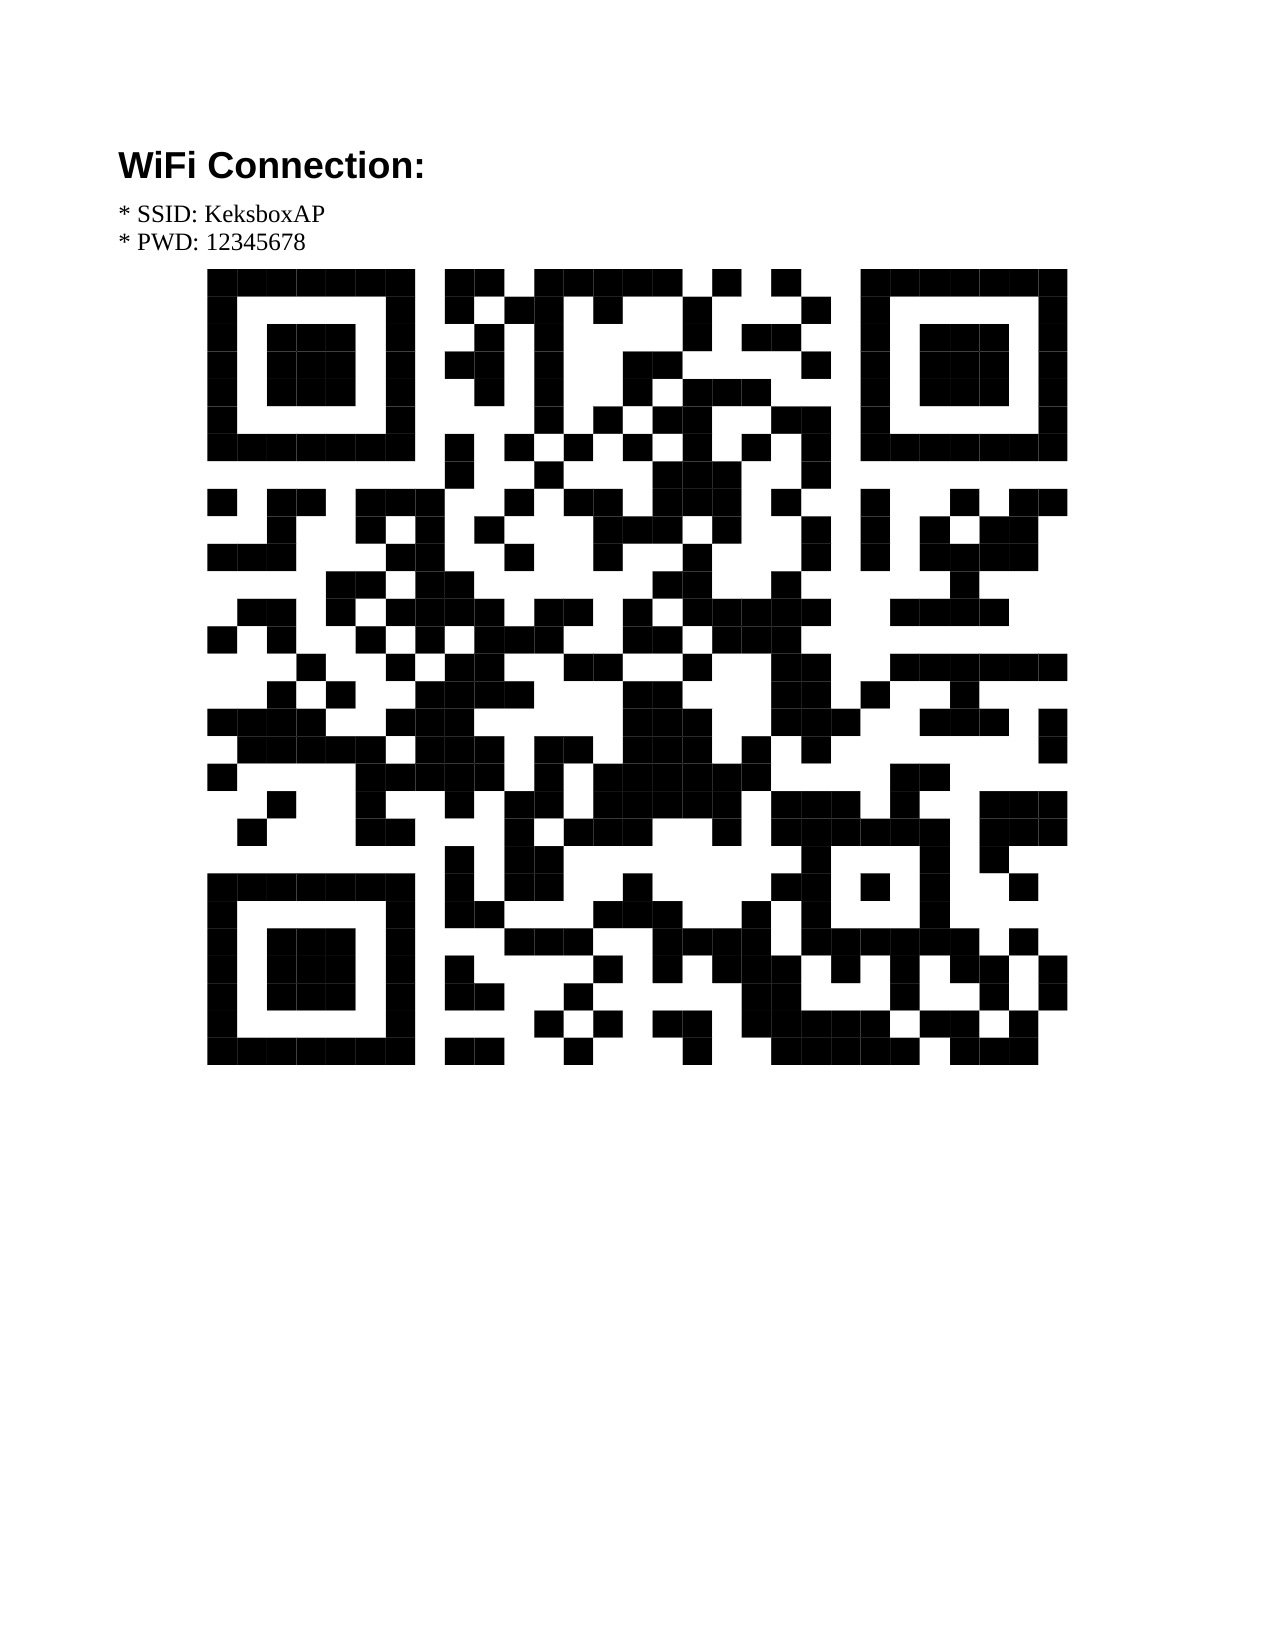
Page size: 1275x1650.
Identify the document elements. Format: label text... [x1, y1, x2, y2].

text * PWD: 12345678 [118, 227, 1157, 256]
picture [207, 269, 1068, 1065]
text * SSID: KeksboxAP [118, 199, 1157, 227]
subtitle WiFi Connection: [118, 143, 1157, 186]
